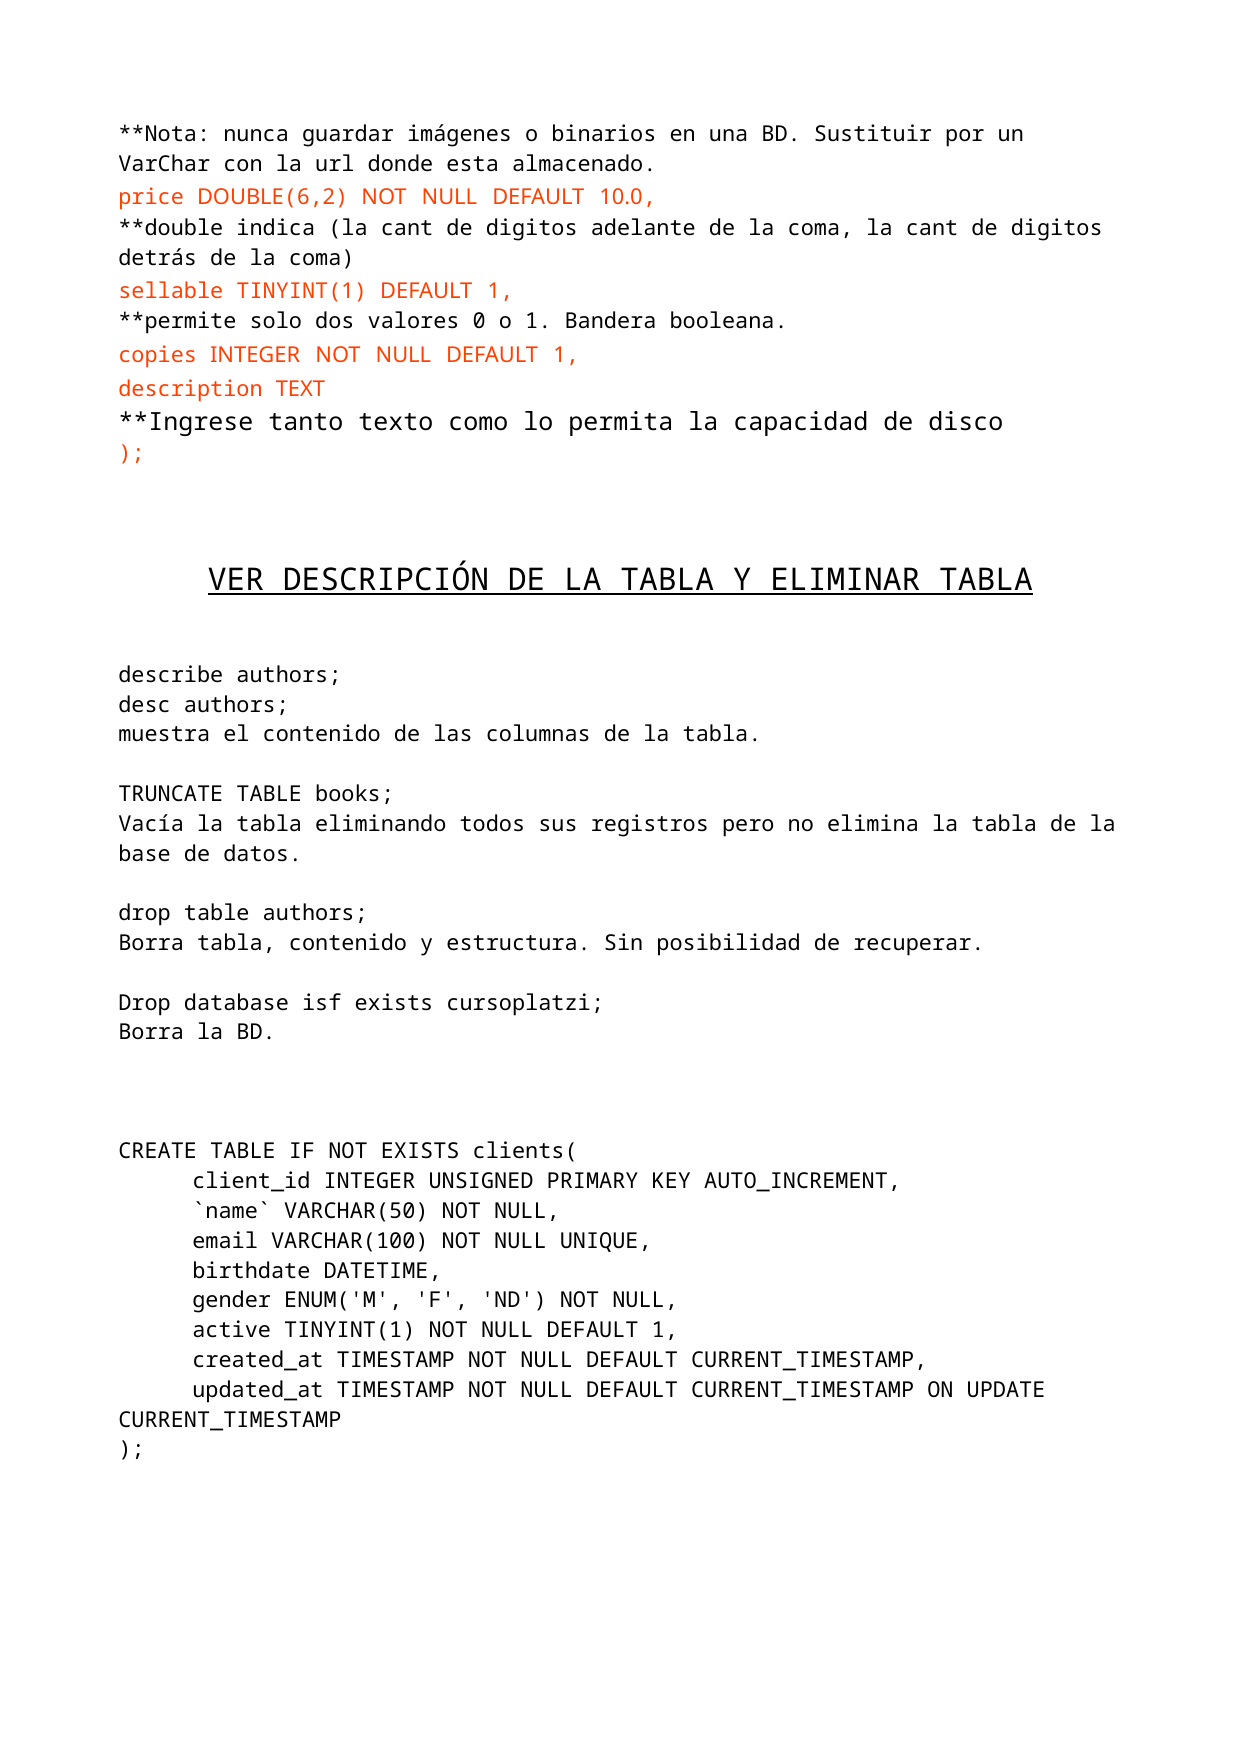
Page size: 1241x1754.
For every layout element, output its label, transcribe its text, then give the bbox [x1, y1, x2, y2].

text client_id INTEGER UNSIGNED PRIMARY KEY AUTO_INCREMENT, [118, 1165, 1122, 1195]
text gender ENUM('M', 'F', 'ND') NOT NULL, [118, 1284, 1122, 1314]
text **double indica (la cant de digitos adelante de la coma, la cant de digitos detrás de la coma) [118, 212, 1122, 271]
text **Nota: nunca guardar imágenes o binarios en una BD. Sustituir por un VarChar con la url donde esta almacenado. [118, 118, 1122, 178]
text drop table authors; [118, 897, 1122, 927]
text active TINYINT(1) NOT NULL DEFAULT 1, [118, 1314, 1122, 1344]
text birthdate DATETIME, [118, 1254, 1122, 1284]
text Borra tabla, contenido y estructura. Sin posibilidad de recuperar. [118, 927, 1122, 957]
text TRUNCATE TABLE books; [118, 778, 1122, 808]
text sellable TINYINT(1) DEFAULT 1, [118, 271, 1122, 305]
text describe authors; [118, 659, 1122, 688]
text copies INTEGER NOT NULL DEFAULT 1, [118, 335, 1122, 369]
text updated_at TIMESTAMP NOT NULL DEFAULT CURRENT_TIMESTAMP ON UPDATE CURRENT_TIMESTAMP [118, 1374, 1122, 1433]
text **Ingrese tanto texto como lo permita la capacidad de disco [118, 403, 1122, 437]
text email VARCHAR(100) NOT NULL UNIQUE, [118, 1225, 1122, 1254]
text price DOUBLE(6,2) NOT NULL DEFAULT 10.0, [118, 178, 1122, 212]
text VER DESCRIPCIÓN DE LA TABLA Y ELIMINAR TABLA [118, 557, 1122, 599]
text ); [118, 437, 1122, 467]
text Vacía la tabla eliminando todos sus registros pero no elimina la tabla de la base de datos. [118, 808, 1122, 867]
text description TEXT [118, 369, 1122, 403]
text desc authors; [118, 688, 1122, 718]
text muestra el contenido de las columnas de la tabla. [118, 718, 1122, 748]
text created_at TIMESTAMP NOT NULL DEFAULT CURRENT_TIMESTAMP, [118, 1344, 1122, 1374]
text CREATE TABLE IF NOT EXISTS clients( [118, 1135, 1122, 1165]
text Drop database isf exists cursoplatzi; [118, 986, 1122, 1016]
text Borra la BD. [118, 1016, 1122, 1046]
text ); [118, 1433, 1122, 1463]
text **permite solo dos valores 0 o 1. Bandera booleana. [118, 305, 1122, 335]
text `name` VARCHAR(50) NOT NULL, [118, 1195, 1122, 1225]
